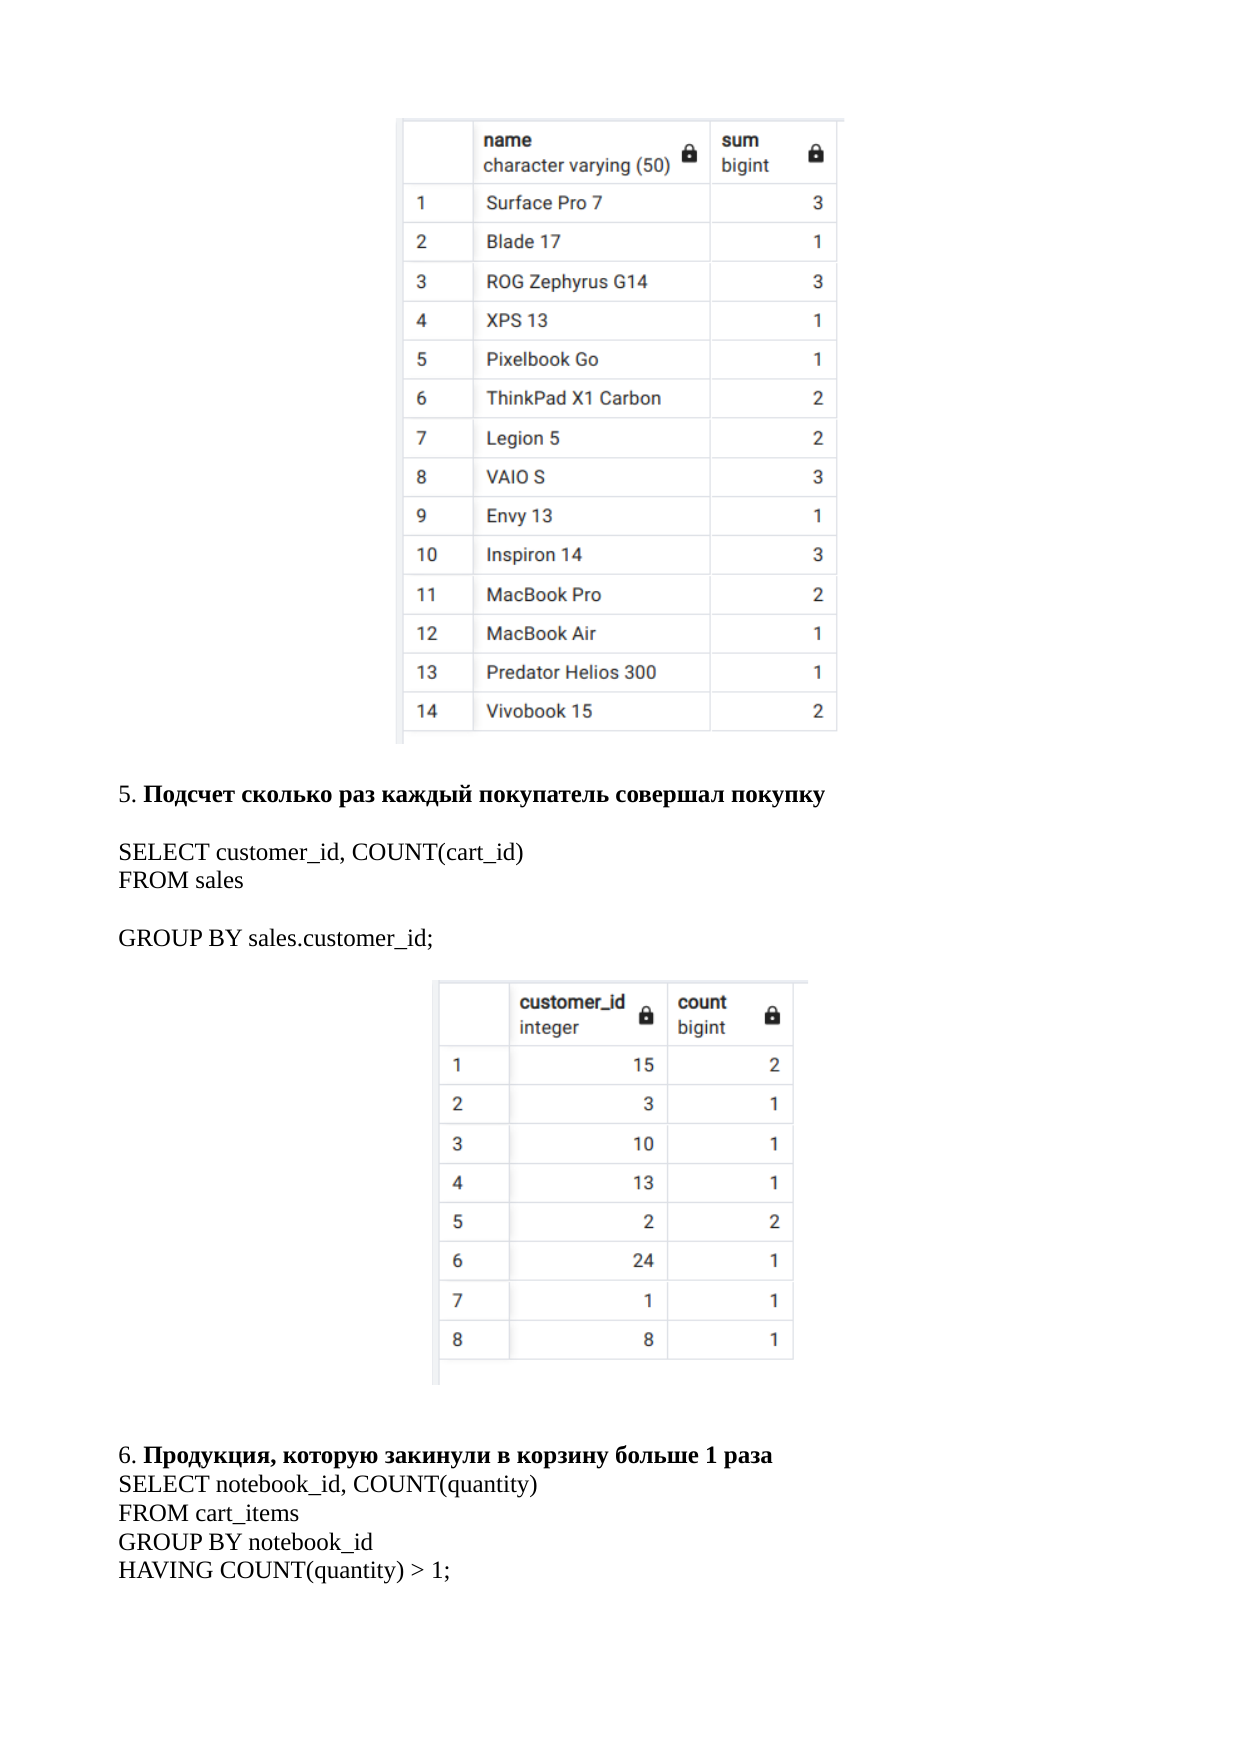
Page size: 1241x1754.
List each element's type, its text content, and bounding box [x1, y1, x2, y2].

text SELECT notebook_id, COUNT(quantity) [118, 1469, 1122, 1498]
text GROUP BY sales.customer_id; [118, 923, 1122, 952]
text GROUP BY notebook_id [118, 1527, 1122, 1556]
text FROM sales [118, 866, 1122, 894]
text 5. Подсчет сколько раз каждый покупатель совершал покупку [118, 779, 1122, 808]
picture [432, 980, 809, 1385]
text SELECT customer_id, COUNT(cart_id) [118, 837, 1122, 866]
text FROM cart_items [118, 1498, 1122, 1527]
text 6. Продукция, которую закинули в корзину больше 1 раза [118, 1441, 1122, 1469]
text HAVING COUNT(quantity) > 1; [118, 1556, 1122, 1584]
picture [395, 118, 845, 744]
